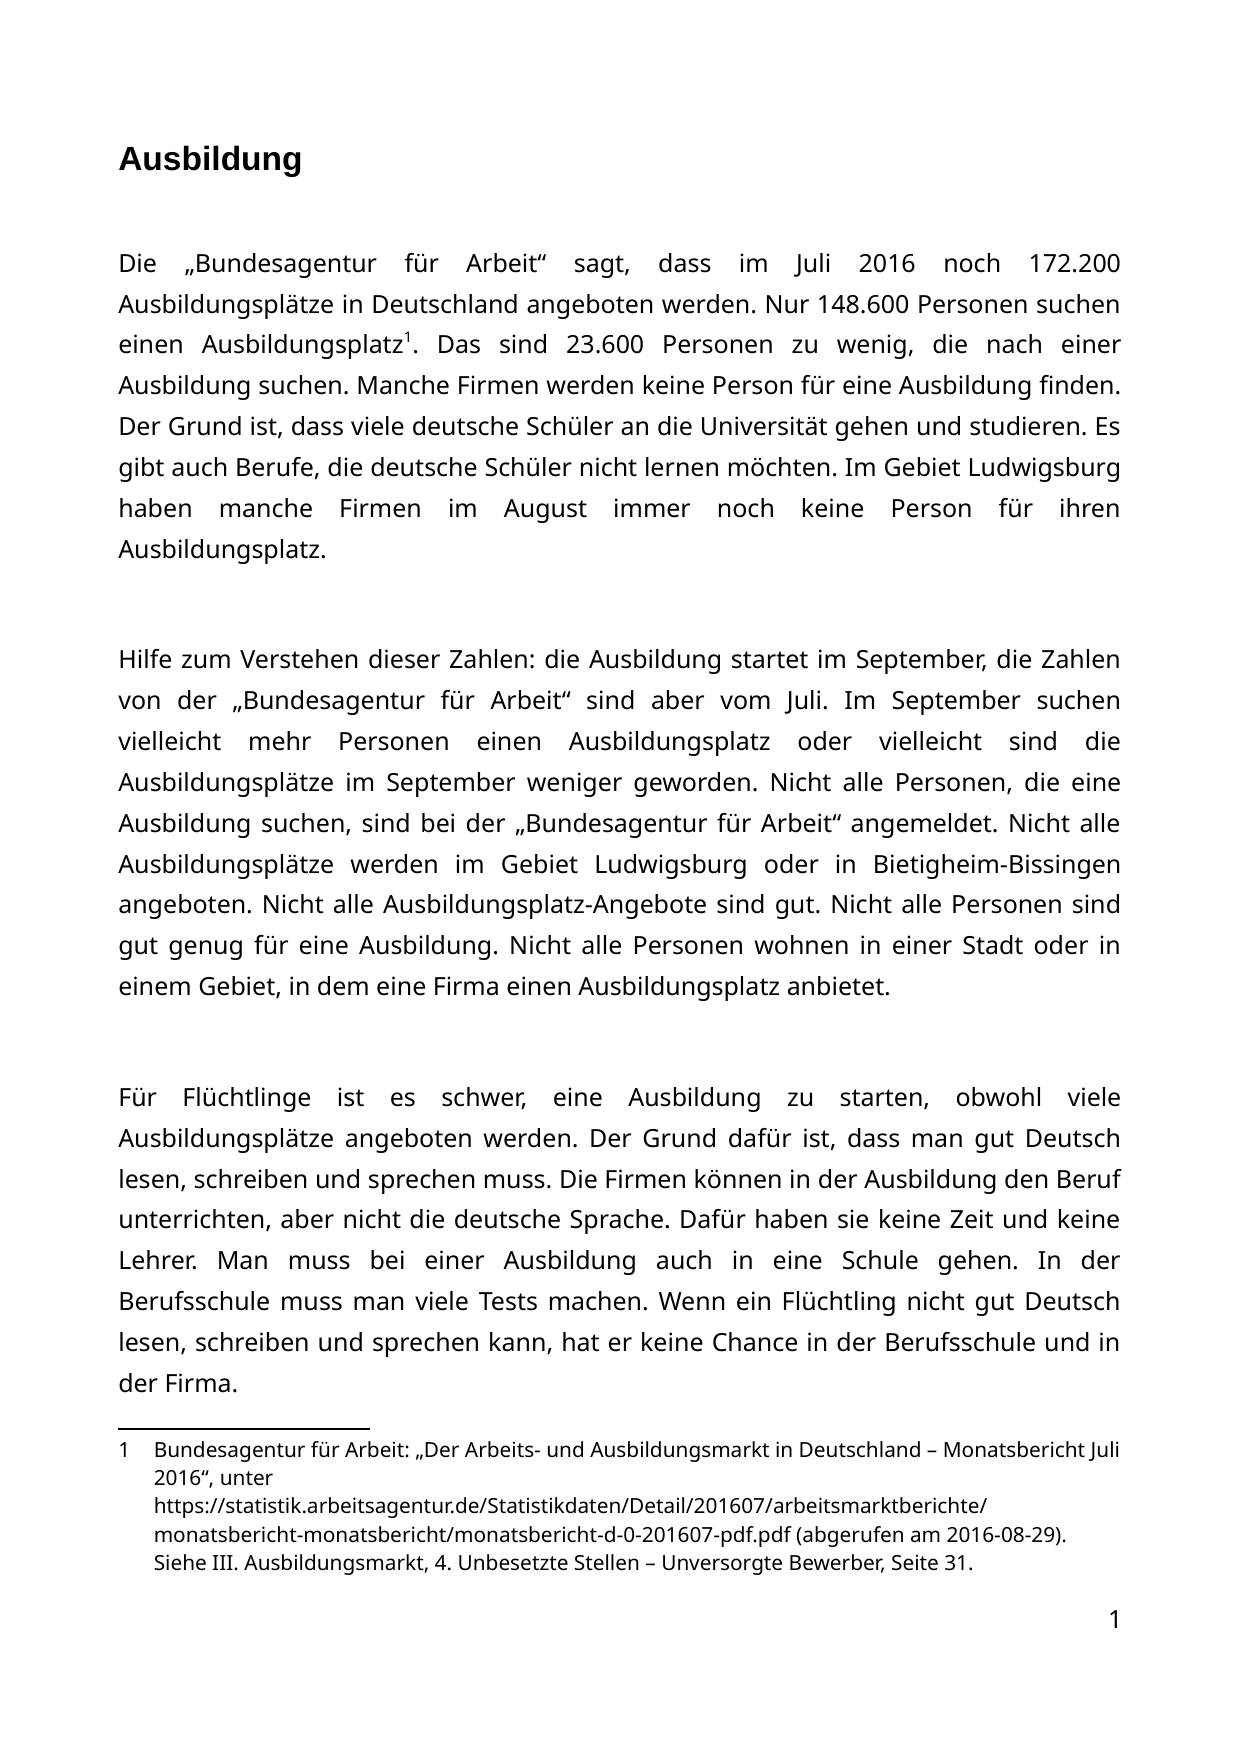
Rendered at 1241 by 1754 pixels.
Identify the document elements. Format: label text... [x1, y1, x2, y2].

text Für Flüchtlinge ist es schwer, eine Ausbildung zu starten, obwohl viele Ausbildungsplätze angeboten werden. Der Grund dafür ist, dass man gut Deutsch lesen, schreiben und sprechen muss. Die Firmen können in der Ausbildung den Beruf unterrichten, aber nicht die deutsche Sprache. Dafür haben sie keine Zeit und keine Lehrer. Man muss bei einer Ausbildung auch in eine Schule gehen. In der Berufsschule muss man viele Tests machen. Wenn ein Flüchtling nicht gut Deutsch lesen, schreiben und sprechen kann, hat er keine Chance in der Berufsschule und in der Firma. [118, 1080, 1122, 1399]
subtitle Ausbildung [118, 139, 1122, 178]
text Hilfe zum Verstehen dieser Zahlen: die Ausbildung startet im September, die Zahlen von der „Bundesagentur für Arbeit“ sind aber vom Juli. Im September suchen vielleicht mehr Personen einen Ausbildungsplatz oder vielleicht sind die Ausbildungsplätze im September weniger geworden. Nicht alle Personen, die eine Ausbildung suchen, sind bei der „Bundesagentur für Arbeit“ angemeldet. Nicht alle Ausbildungsplätze werden im Gebiet Ludwigsburg oder in Bietigheim-Bissingen angeboten. Nicht alle Ausbildungsplatz-Angebote sind gut. Nicht alle Personen sind gut genug für eine Ausbildung. Nicht alle Personen wohnen in einer Stadt oder in einem Gebiet, in dem eine Firma einen Ausbildungsplatz anbietet. [118, 642, 1122, 1003]
text Bundesagentur für Arbeit: „Der Arbeits- und Ausbildungsmarkt in Deutschland – Monatsbericht Juli 2016“, unter https://statistik.arbeitsagentur.de/Statistikdaten/Detail/201607/arbeitsmarktberichte/monatsbericht-monatsbericht/monatsbericht-d-0-201607-pdf.pdf (abgerufen am 2016-08-29). Siehe III. Ausbildungsmarkt, 4. Unbesetzte Stellen – Unversorgte Bewerber, Seite 31. [118, 1435, 1122, 1577]
text Die „Bundesagentur für Arbeit“ sagt, dass im Juli 2016 noch 172.200 Ausbildungsplätze in Deutschland angeboten werden. Nur 148.600 Personen suchen einen Ausbildungsplatz. Das sind 23.600 Personen zu wenig, die nach einer Ausbildung suchen. Manche Firmen werden keine Person für eine Ausbildung finden. Der Grund ist, dass viele deutsche Schüler an die Universität gehen und studieren. Es gibt auch Berufe, die deutsche Schüler nicht lernen möchten. Im Gebiet Ludwigsburg haben manche Firmen im August immer noch keine Person für ihren Ausbildungsplatz. [118, 246, 1122, 565]
